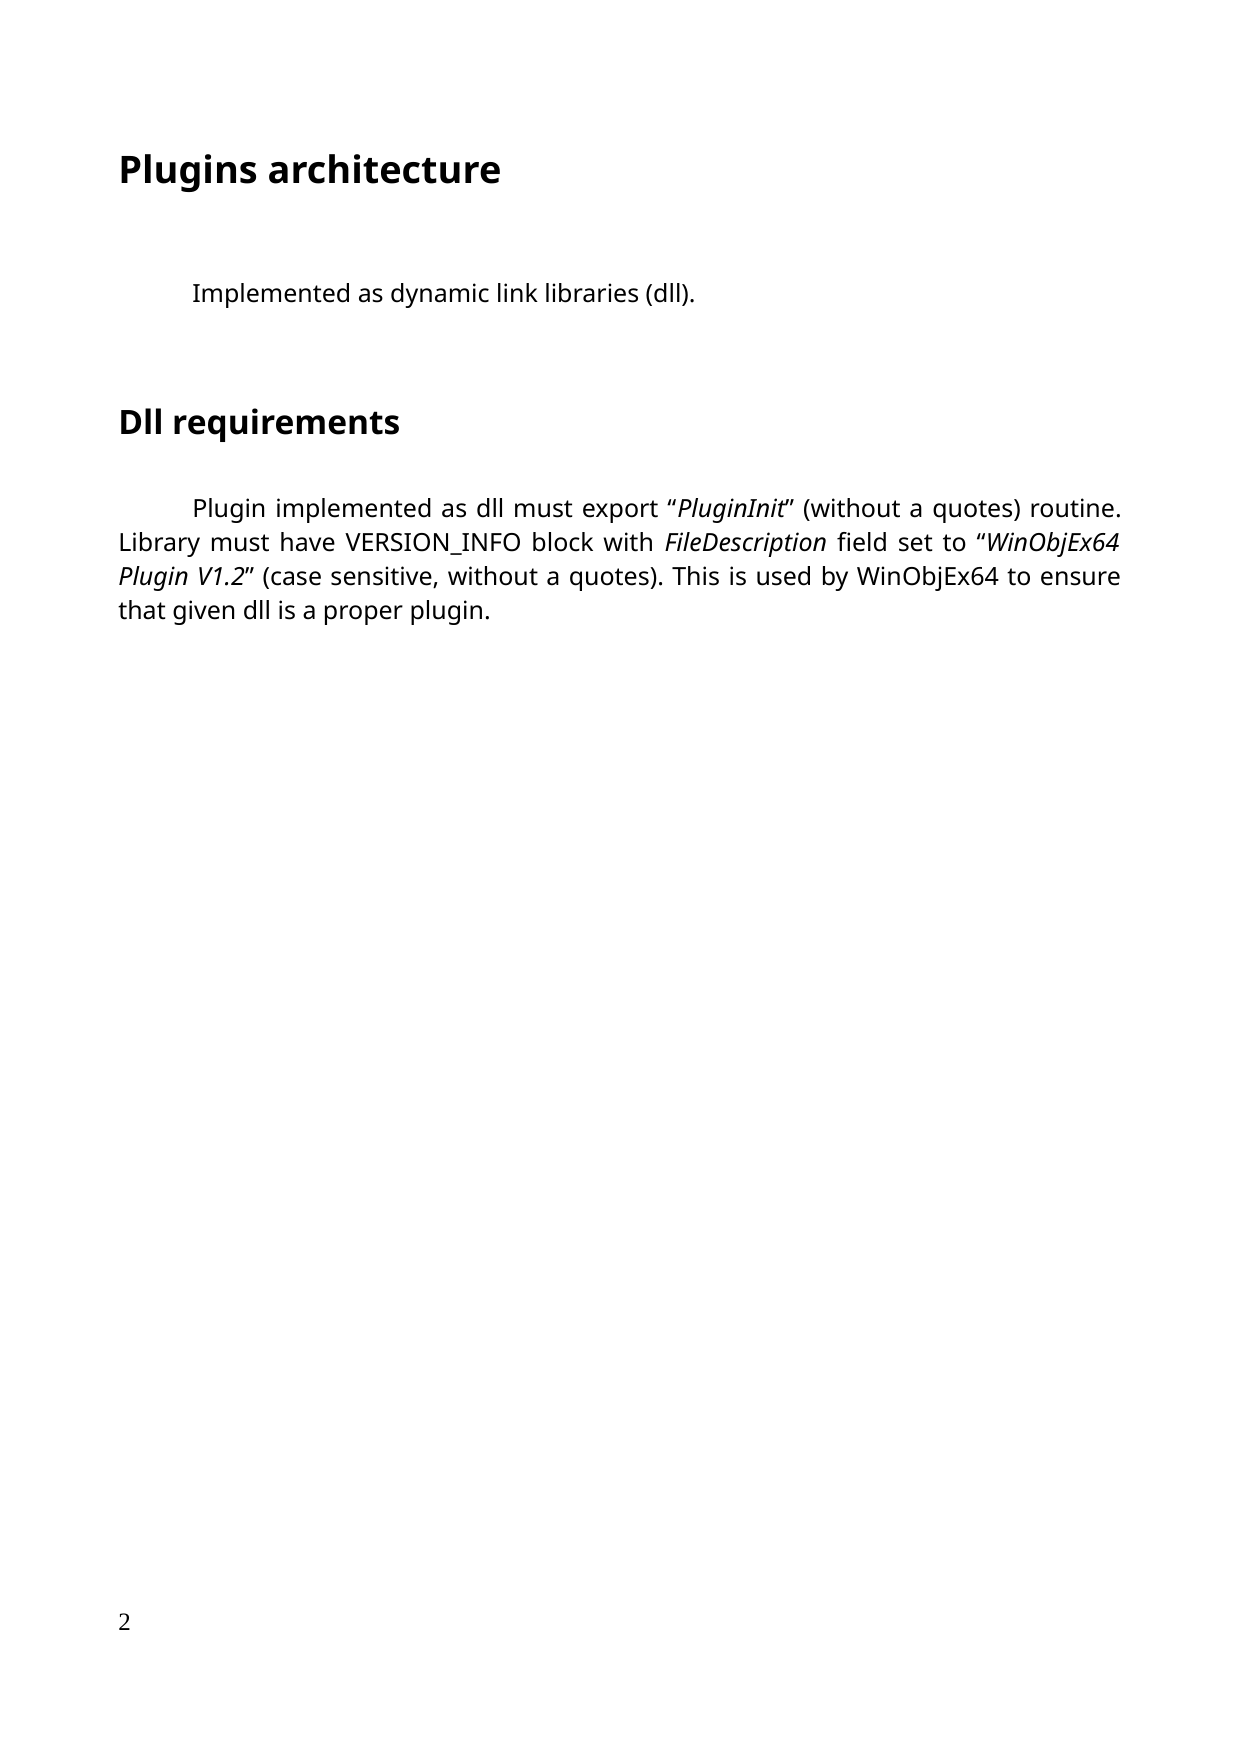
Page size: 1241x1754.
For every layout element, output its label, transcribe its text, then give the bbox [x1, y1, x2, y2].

text Implemented as dynamic link libraries (dll). [118, 275, 1122, 309]
text Plugin implemented as dll must export “PluginInit” (without a quotes) routine. Library must have VERSION_INFO block with FileDescription field set to “WinObjEx64 Plugin V1.2” (case sensitive, without a quotes). This is used by WinObjEx64 to ensure that given dll is a proper plugin. [118, 491, 1122, 627]
subtitle Plugins architecture [118, 143, 1122, 195]
subtitle Dll requirements [118, 398, 1122, 444]
